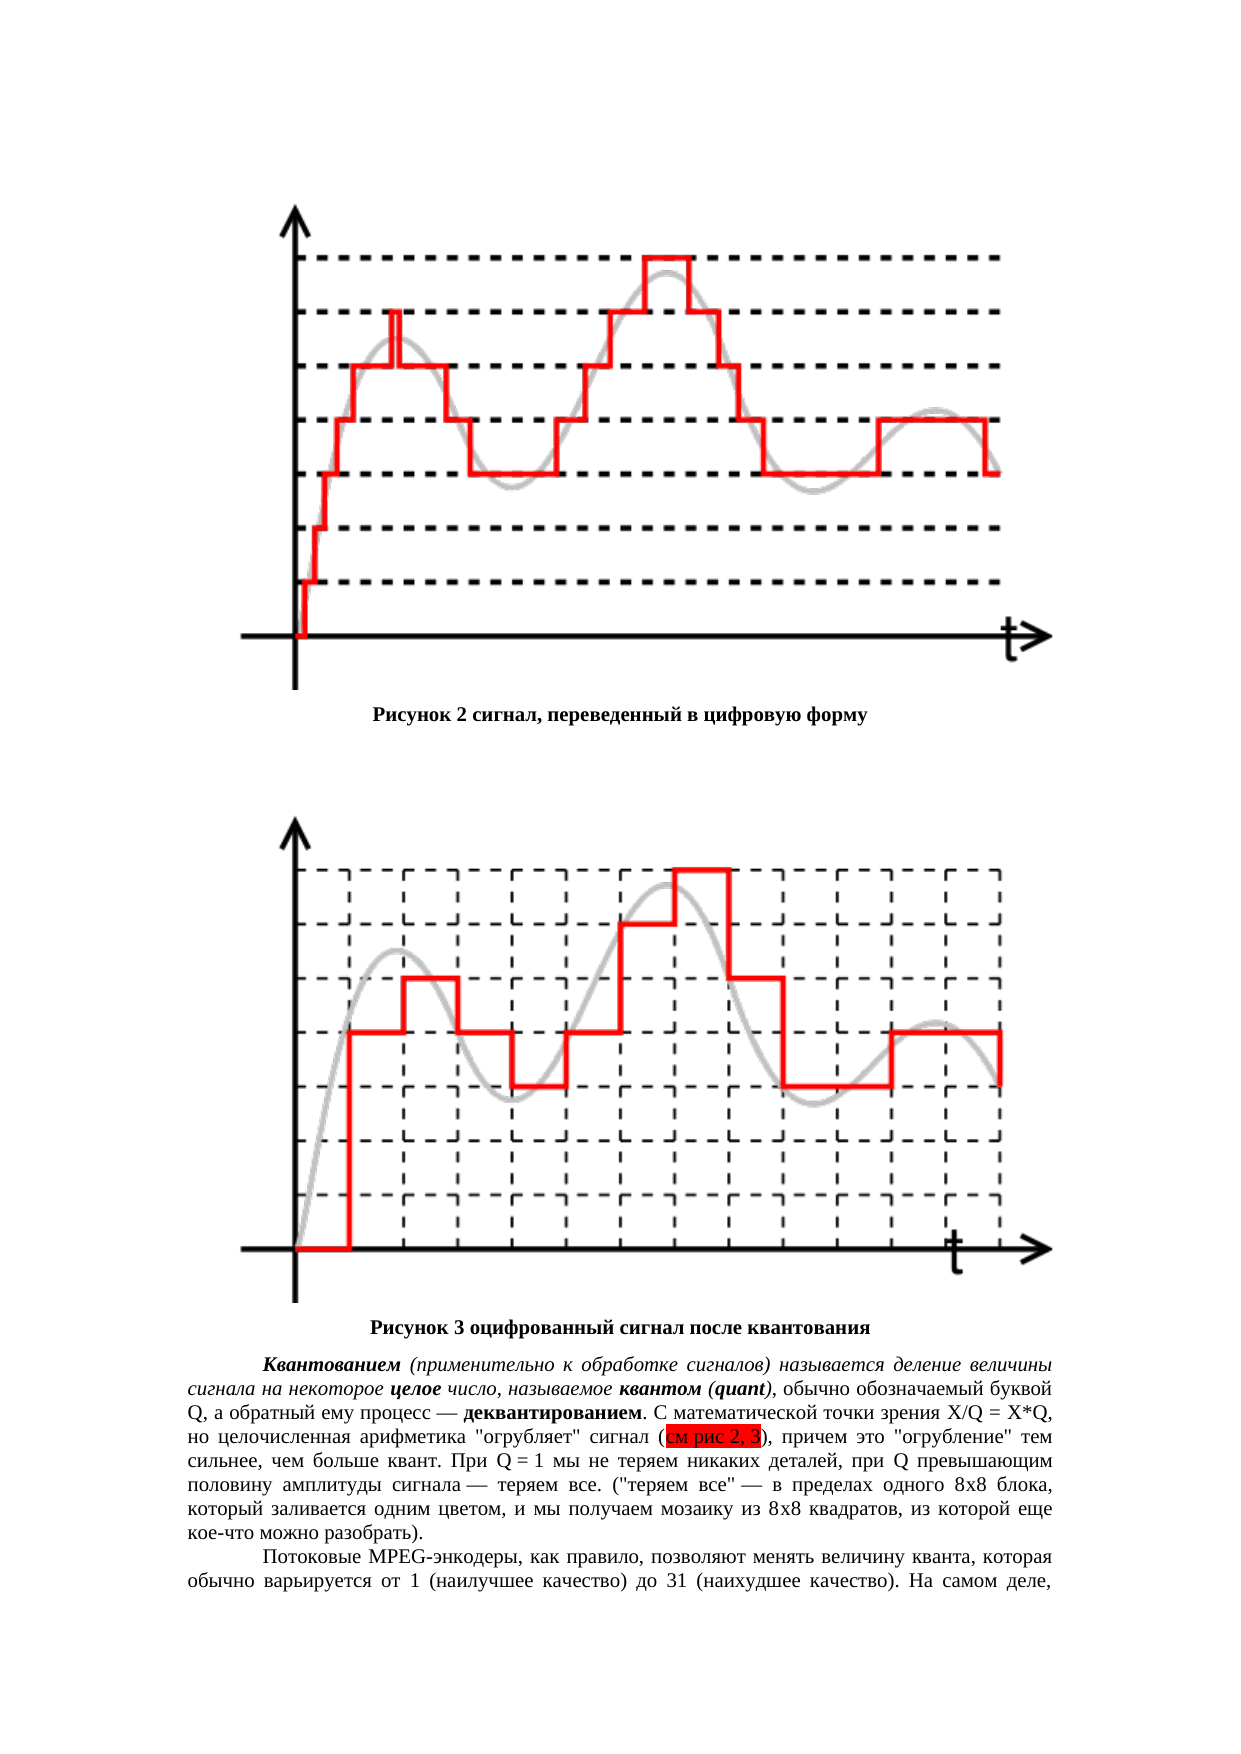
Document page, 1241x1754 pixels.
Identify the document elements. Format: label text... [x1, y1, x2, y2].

picture [187, 150, 1053, 690]
text Рисунок 2 сигнал, переведенный в цифровую форму [187, 702, 1053, 726]
text Потоковые MPEG-энкодеры, как правило, позволяют менять величину кванта, которая обычно варьируется от 1 (наилучшее качество) до 31 (наихудшее качество). На самом деле, [187, 1544, 1053, 1592]
text Квантованием (применительно к обработке сигналов) называется деление величины сигнала на некоторое целое число, называемое квантом (quant), обычно обозначаемый буквой Q, а обратный ему процесс — деквантированием. С математической точки зрения X/Q = X*Q, но целочисленная арифметика "огрубляет" сигнал (см рис 2, 3), причем это "огрубление" тем сильнее, чем больше квант. При Q = 1 мы не теряем никаких деталей, при Q превышающим половину амплитуды сигнала — теряем все. ("теряем все" — в пределах одного 8x8 блока, который заливается одним цветом, и мы получаем мозаику из 8x8 квадратов, из которой еще кое-что можно разобрать). [187, 1352, 1053, 1544]
text Рисунок 3 оцифрованный сигнал после квантования [187, 1315, 1053, 1339]
picture [187, 763, 1053, 1303]
